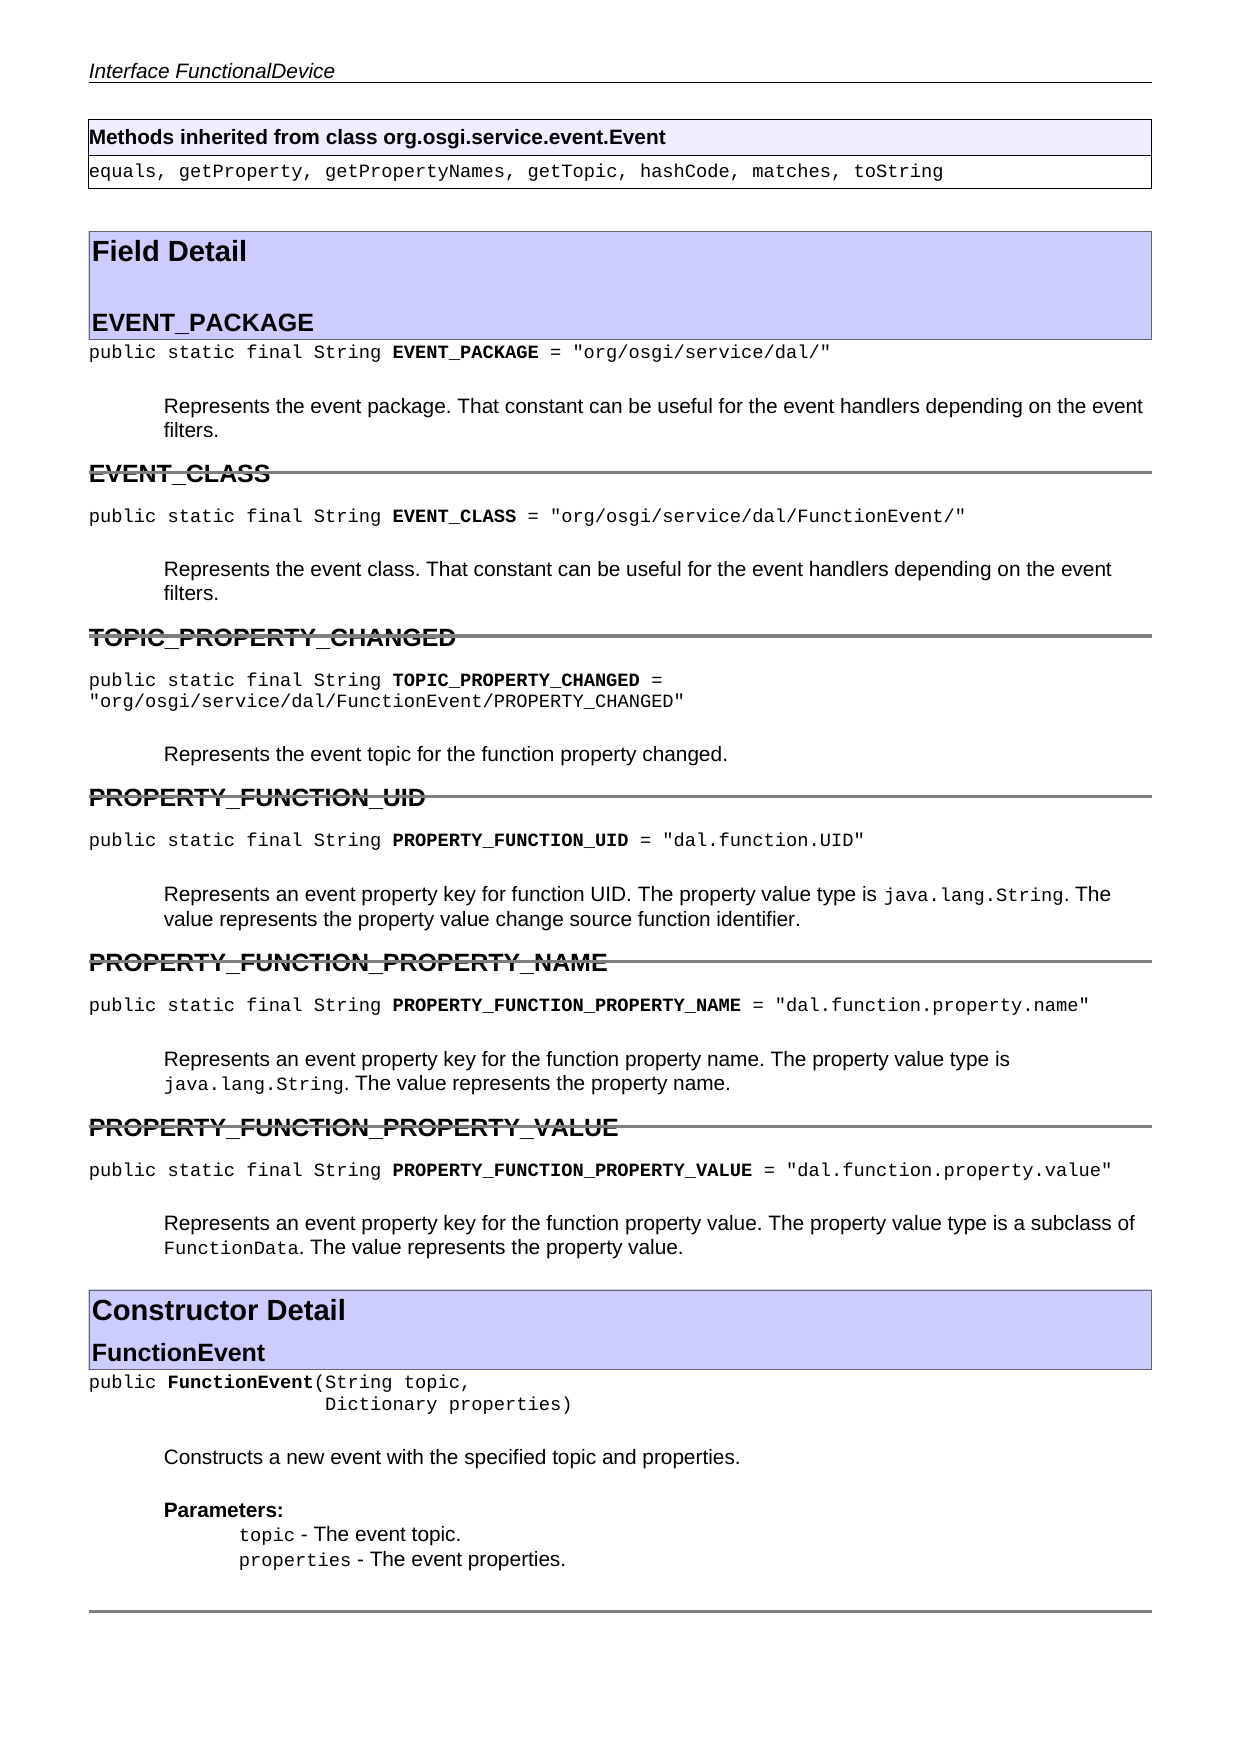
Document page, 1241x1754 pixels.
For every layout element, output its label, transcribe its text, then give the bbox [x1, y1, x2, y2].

text topic - The event topic. [238, 1522, 1152, 1547]
text Represents an event property key for the function property name. The property value type is java.lang.String. The value represents the property name. [163, 1046, 1152, 1096]
text public static final String PROPERTY_FUNCTION_UID = "dal.function.UID" [88, 831, 1152, 852]
subtitle FunctionEvent [90, 1335, 1151, 1369]
text properties - The event properties. [238, 1547, 1152, 1572]
text Constructs a new event with the specified topic and properties. [163, 1445, 1152, 1469]
subtitle PROPERTY_FUNCTION_PROPERTY_NAME [88, 968, 1152, 972]
text Represents the event class. That constant can be useful for the event handlers depending on the event filters. [163, 557, 1152, 605]
text Represents an event property key for function UID. The property value type is java.lang.String. The value represents the property value change source function identifier. [163, 882, 1152, 931]
text public static final String TOPIC_PROPERTY_CHANGED = "org/osgi/service/dal/FunctionEvent/PROPERTY_CHANGED" [88, 670, 1152, 713]
text public FunctionEvent(String topic, Dictionary properties) [88, 1373, 1152, 1416]
table_header Methods inherited from class org.osgi.service.event.Event [89, 120, 1151, 155]
text Parameters: [163, 1498, 1152, 1522]
text public static final String EVENT_PACKAGE = "org/osgi/service/dal/" [88, 343, 1152, 364]
subtitle PROPERTY_FUNCTION_PROPERTY_VALUE [88, 1133, 1152, 1137]
table_cell equals, getProperty, getPropertyNames, getTopic, hashCode, matches, toString [89, 156, 1151, 188]
text Represents the event topic for the function property changed. [163, 742, 1152, 766]
text public static final String EVENT_CLASS = "org/osgi/service/dal/FunctionEvent/" [88, 507, 1152, 528]
subtitle Field Detail [90, 232, 1151, 267]
text public static final String PROPERTY_FUNCTION_PROPERTY_NAME = "dal.function.property.name" [88, 996, 1152, 1017]
subtitle EVENT_CLASS [88, 479, 1152, 483]
subtitle EVENT_PACKAGE [90, 305, 1151, 339]
text Represents an event property key for the function property value. The property value type is a subclass of FunctionData. The value represents the property value. [163, 1211, 1152, 1260]
text public static final String PROPERTY_FUNCTION_PROPERTY_VALUE = "dal.function.property.value" [88, 1161, 1152, 1182]
subtitle Constructor Detail [90, 1291, 1151, 1326]
text Represents the event package. That constant can be useful for the event handlers depending on the event filters. [163, 394, 1152, 442]
